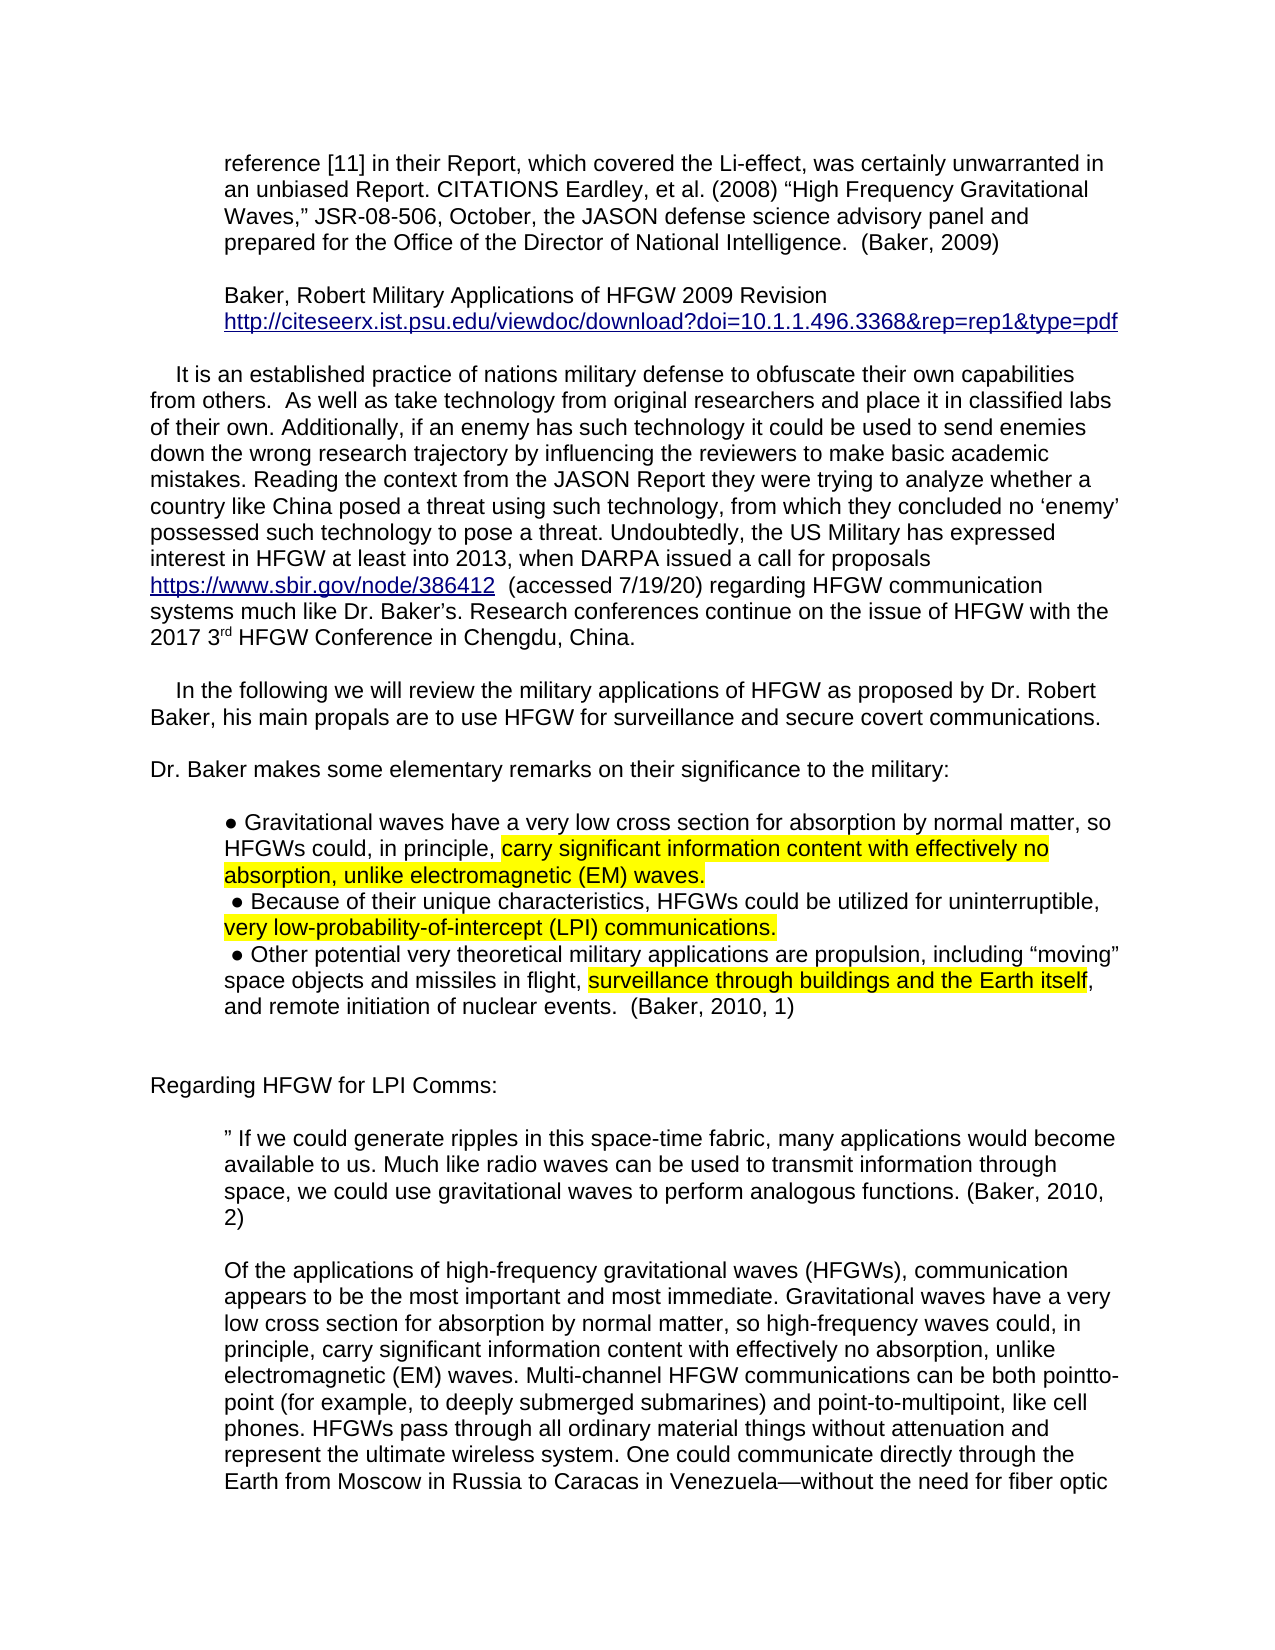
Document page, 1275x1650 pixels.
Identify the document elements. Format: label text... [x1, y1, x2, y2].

text In the following we will review the military applications of HFGW as proposed by Dr. Robert Baker, his main propals are to use HFGW for surveillance and secure covert communications. [150, 677, 1125, 730]
text Of the applications of high-frequency gravitational waves (HFGWs), communication appears to be the most important and most immediate. Gravitational waves have a very low cross section for absorption by normal matter, so high-frequency waves could, in principle, carry significant information content with effectively no absorption, unlike electromagnetic (EM) waves. Multi-channel HFGW communications can be both pointto-point (for example, to deeply submerged submarines) and point-to-multipoint, like cell phones. HFGWs pass through all ordinary material things without attenuation and represent the ultimate wireless system. One could communicate directly through the Earth from Moscow in Russia to Caracas in Venezuela—without the need for fiber optic [224, 1257, 1125, 1494]
text Dr. Baker makes some elementary remarks on their significance to the military: [150, 756, 1125, 782]
text reference [11] in their Report, which covered the Li-effect, was certainly unwarranted in an unbiased Report. CITATIONS Eardley, et al. (2008) “High Frequency Gravitational Waves,” JSR-08-506, October, the JASON defense science advisory panel and prepared for the Office of the Director of National Intelligence. (Baker, 2009) [224, 150, 1125, 255]
text Baker, Robert Military Applications of HFGW 2009 Revision http://citeseerx.ist.psu.edu/viewdoc/download?doi=10.1.1.496.3368&rep=rep1&type=pdf [224, 282, 1125, 334]
text ● Other potential very theoretical military applications are propulsion, including “moving” space objects and missiles in flight, surveillance through buildings and the Earth itself, and remote initiation of nuclear events. (Baker, 2010, 1) [224, 941, 1125, 1020]
text It is an established practice of nations military defense to obfuscate their own capabilities from others. As well as take technology from original researchers and place it in classified labs of their own. Additionally, if an enemy has such technology it could be used to send enemies down the wrong research trajectory by influencing the reviewers to make basic academic mistakes. Reading the context from the JASON Report they were trying to analyze whether a country like China posed a threat using such technology, from which they concluded no ‘enemy’ possessed such technology to pose a threat. Undoubtedly, the US Military has expressed interest in HFGW at least into 2013, when DARPA issued a call for proposals https://www.sbir.gov/node/386412 (accessed 7/19/20) regarding HFGW communication systems much like Dr. Baker’s. Research conferences continue on the issue of HFGW with the 2017 3rd HFGW Conference in Chengdu, China. [150, 361, 1125, 651]
text Regarding HFGW for LPI Comms: [150, 1072, 1125, 1099]
text ” If we could generate ripples in this space-time fabric, many applications would become available to us. Much like radio waves can be used to transmit information through space, we could use gravitational waves to perform analogous functions. (Baker, 2010, 2) [224, 1125, 1125, 1231]
text ● Gravitational waves have a very low cross section for absorption by normal matter, so HFGWs could, in principle, carry significant information content with effectively no absorption, unlike electromagnetic (EM) waves. [224, 809, 1125, 888]
text ● Because of their unique characteristics, HFGWs could be utilized for uninterruptible, very low-probability-of-intercept (LPI) communications. [224, 888, 1125, 941]
